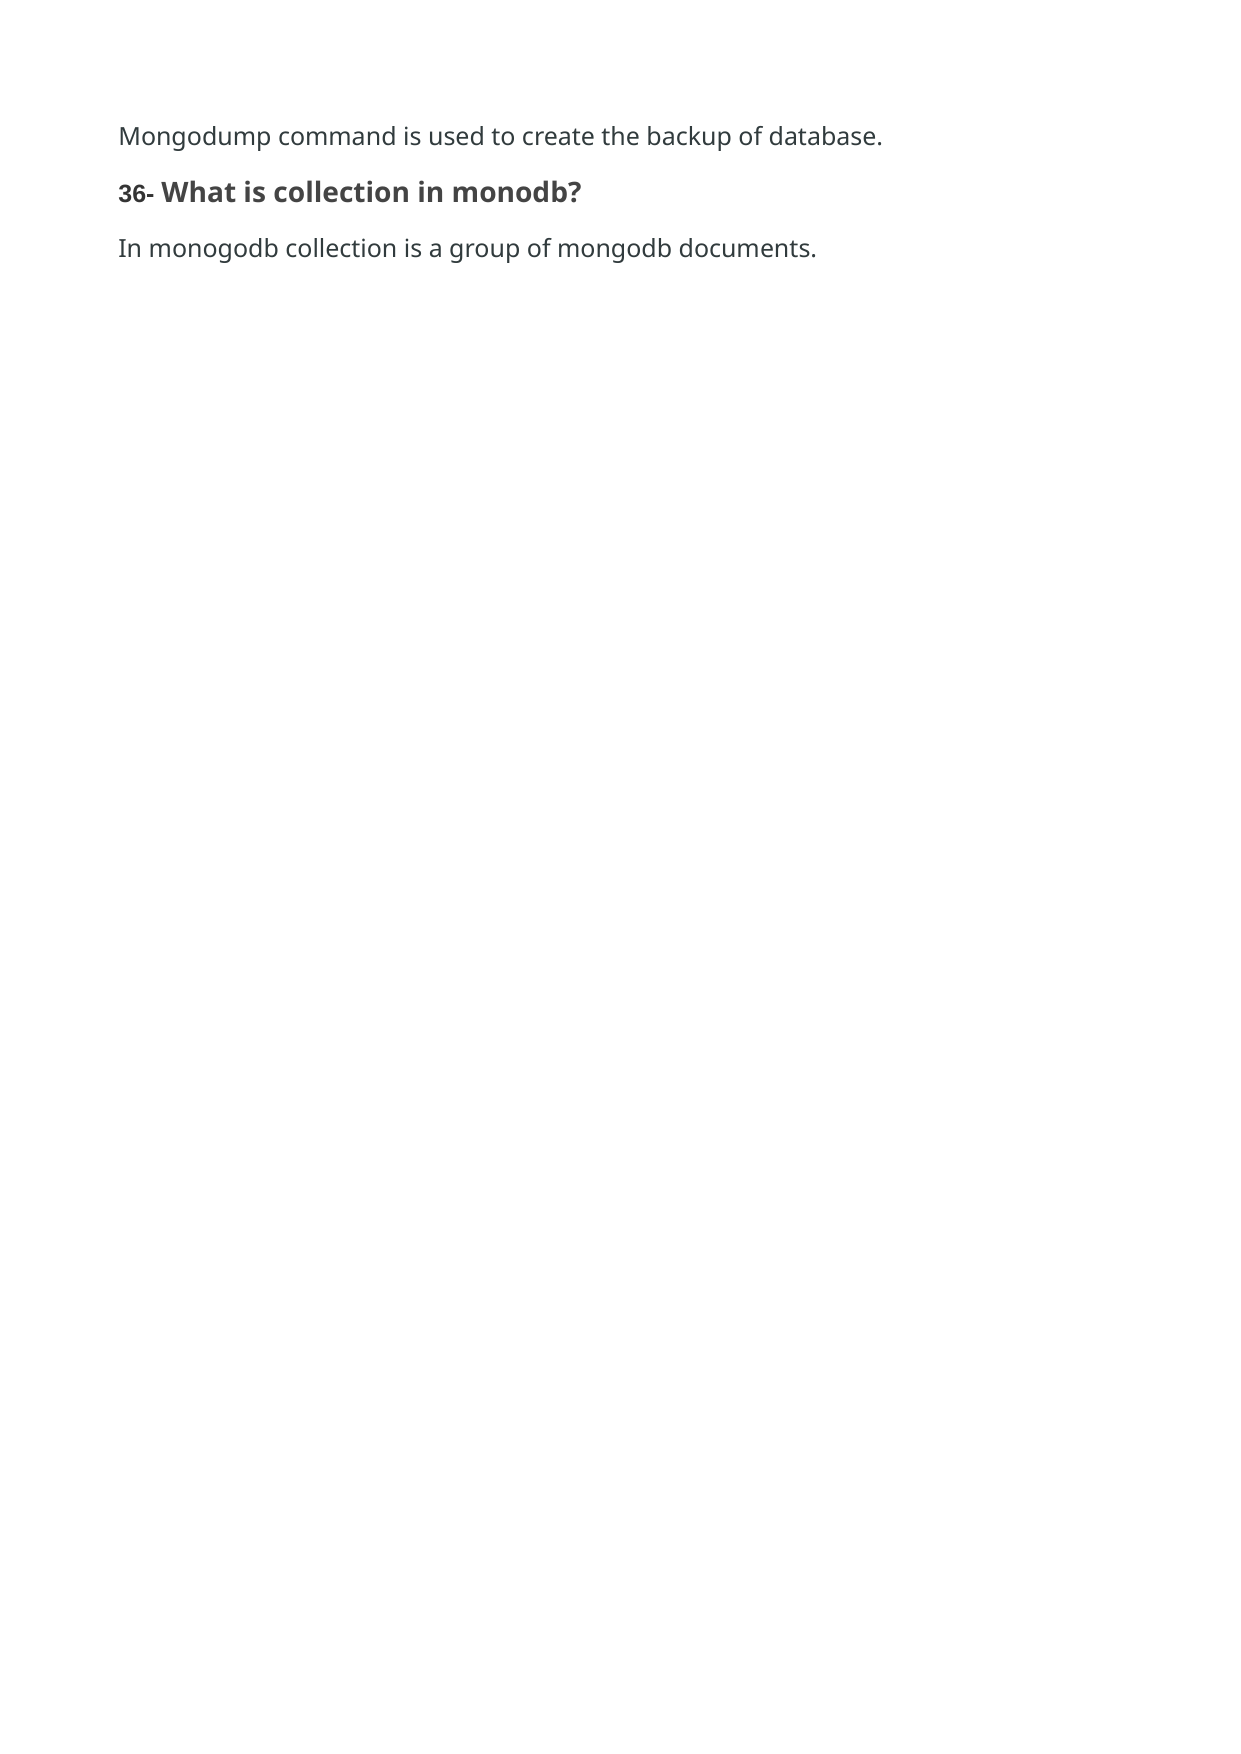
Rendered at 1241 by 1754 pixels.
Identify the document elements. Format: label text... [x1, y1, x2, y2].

text Mongodump command is used to create the backup of database. [118, 118, 1122, 152]
text In monogodb collection is a group of mongodb documents. [118, 231, 1122, 264]
text 36- What is collection in monodb? [118, 172, 1122, 210]
